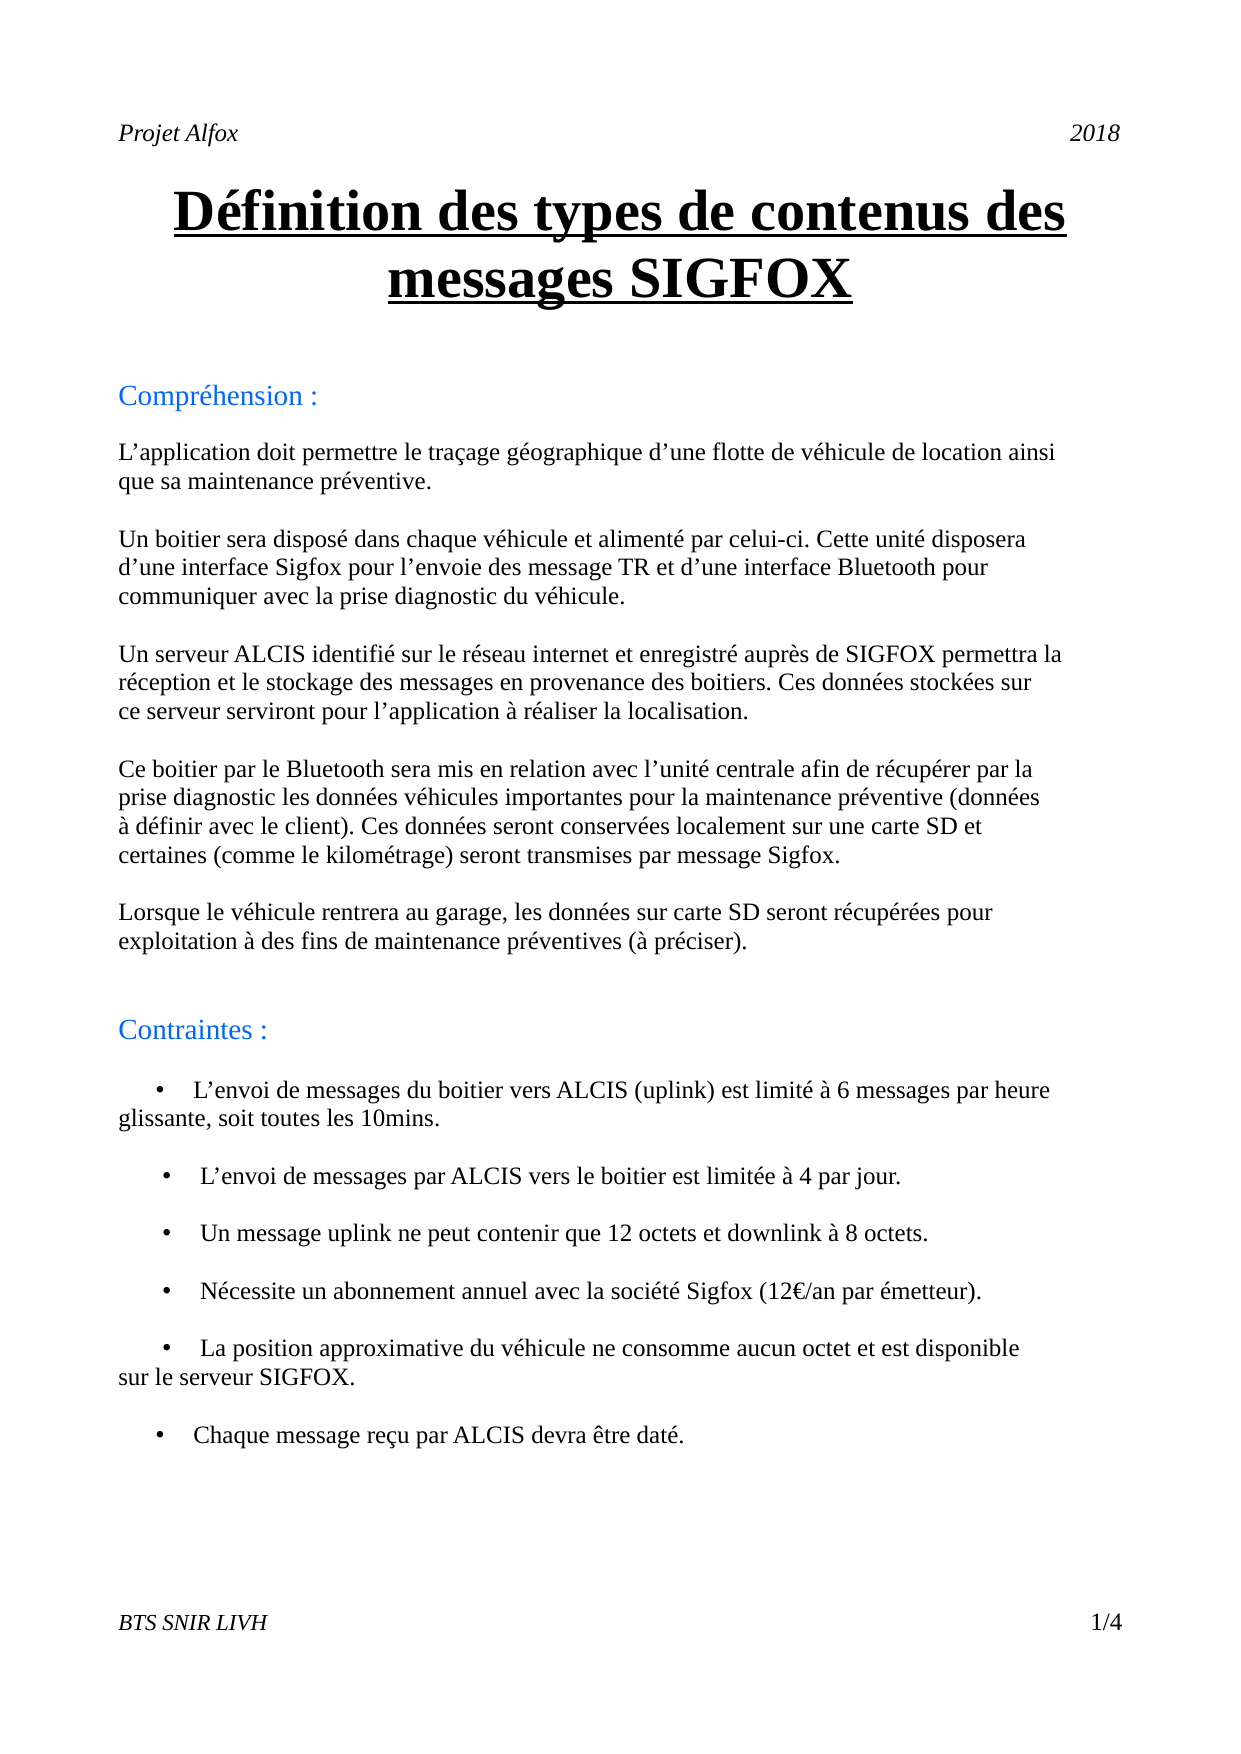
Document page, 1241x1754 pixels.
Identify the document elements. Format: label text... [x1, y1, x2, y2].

text certaines (comme le kilométrage) seront transmises par message Sigfox. [118, 840, 1122, 869]
text que sa maintenance préventive. [118, 466, 1122, 495]
text Un serveur ALCIS identifié sur le réseau internet et enregistré auprès de SIGFOX permettra la [118, 639, 1122, 667]
text glissante, soit toutes les 10mins. [118, 1103, 1122, 1132]
text Définition des types de contenus des messages SIGFOX [118, 176, 1122, 311]
text Contraintes : [118, 1012, 1122, 1046]
text à définir avec le client). Ces données seront conservées localement sur une carte SD et [118, 811, 1122, 840]
text d’une interface Sigfox pour l’envoie des message TR et d’une interface Bluetooth pour [118, 552, 1122, 581]
text Un boitier sera disposé dans chaque véhicule et alimenté par celui-ci. Cette unité disposera [118, 524, 1122, 552]
list Nécessite un abonnement annuel avec la société Sigfox (12€/an par émetteur). [162, 1276, 1122, 1305]
list La position approximative du véhicule ne consomme aucun octet et est disponible [162, 1333, 1122, 1362]
list L’envoi de messages par ALCIS vers le boitier est limitée à 4 par jour. [162, 1161, 1122, 1190]
text prise diagnostic les données véhicules importantes pour la maintenance préventive (données [118, 782, 1122, 811]
text L’application doit permettre le traçage géographique d’une flotte de véhicule de location ainsi [118, 437, 1122, 466]
text sur le serveur SIGFOX. [118, 1362, 1122, 1391]
text communiquer avec la prise diagnostic du véhicule. [118, 581, 1122, 610]
text Lorsque le véhicule rentrera au garage, les données sur carte SD seront récupérées pour [118, 897, 1122, 926]
text Compréhension : [118, 378, 1122, 411]
text ce serveur serviront pour l’application à réaliser la localisation. [118, 696, 1122, 725]
text réception et le stockage des messages en provenance des boitiers. Ces données stockées sur [118, 667, 1122, 696]
list Un message uplink ne peut contenir que 12 octets et downlink à 8 octets. [162, 1218, 1122, 1247]
list Chaque message reçu par ALCIS devra être daté. [156, 1420, 1122, 1448]
text Ce boitier par le Bluetooth sera mis en relation avec l’unité centrale afin de récupérer par la [118, 754, 1122, 782]
list L’envoi de messages du boitier vers ALCIS (uplink) est limité à 6 messages par heure [156, 1075, 1122, 1103]
text exploitation à des fins de maintenance préventives (à préciser). [118, 926, 1122, 955]
